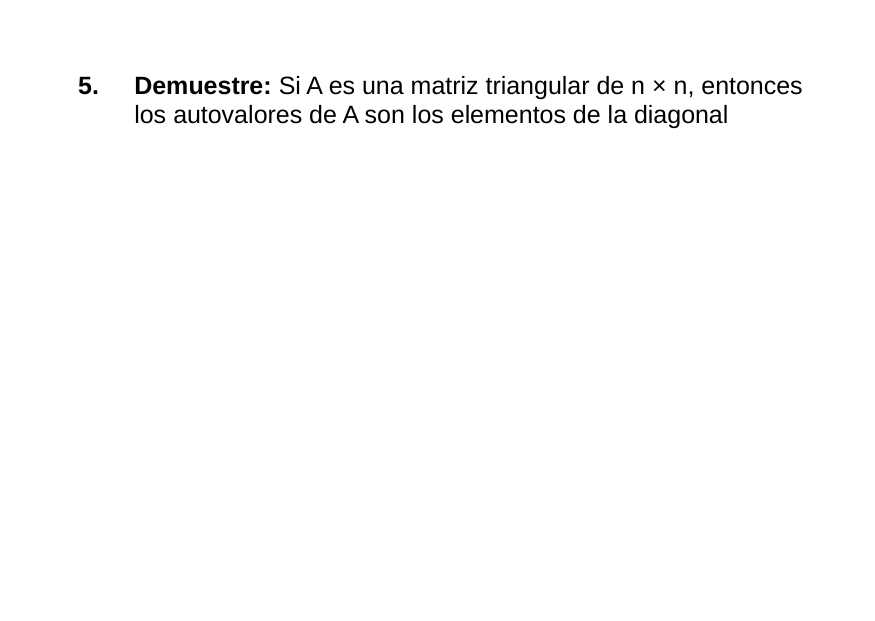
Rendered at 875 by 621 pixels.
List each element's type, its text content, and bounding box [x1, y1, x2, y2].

list Demuestre: Si A es una matriz triangular de n × n, entonces los autovalores de A son los elementos de la diagonal [78, 71, 815, 128]
